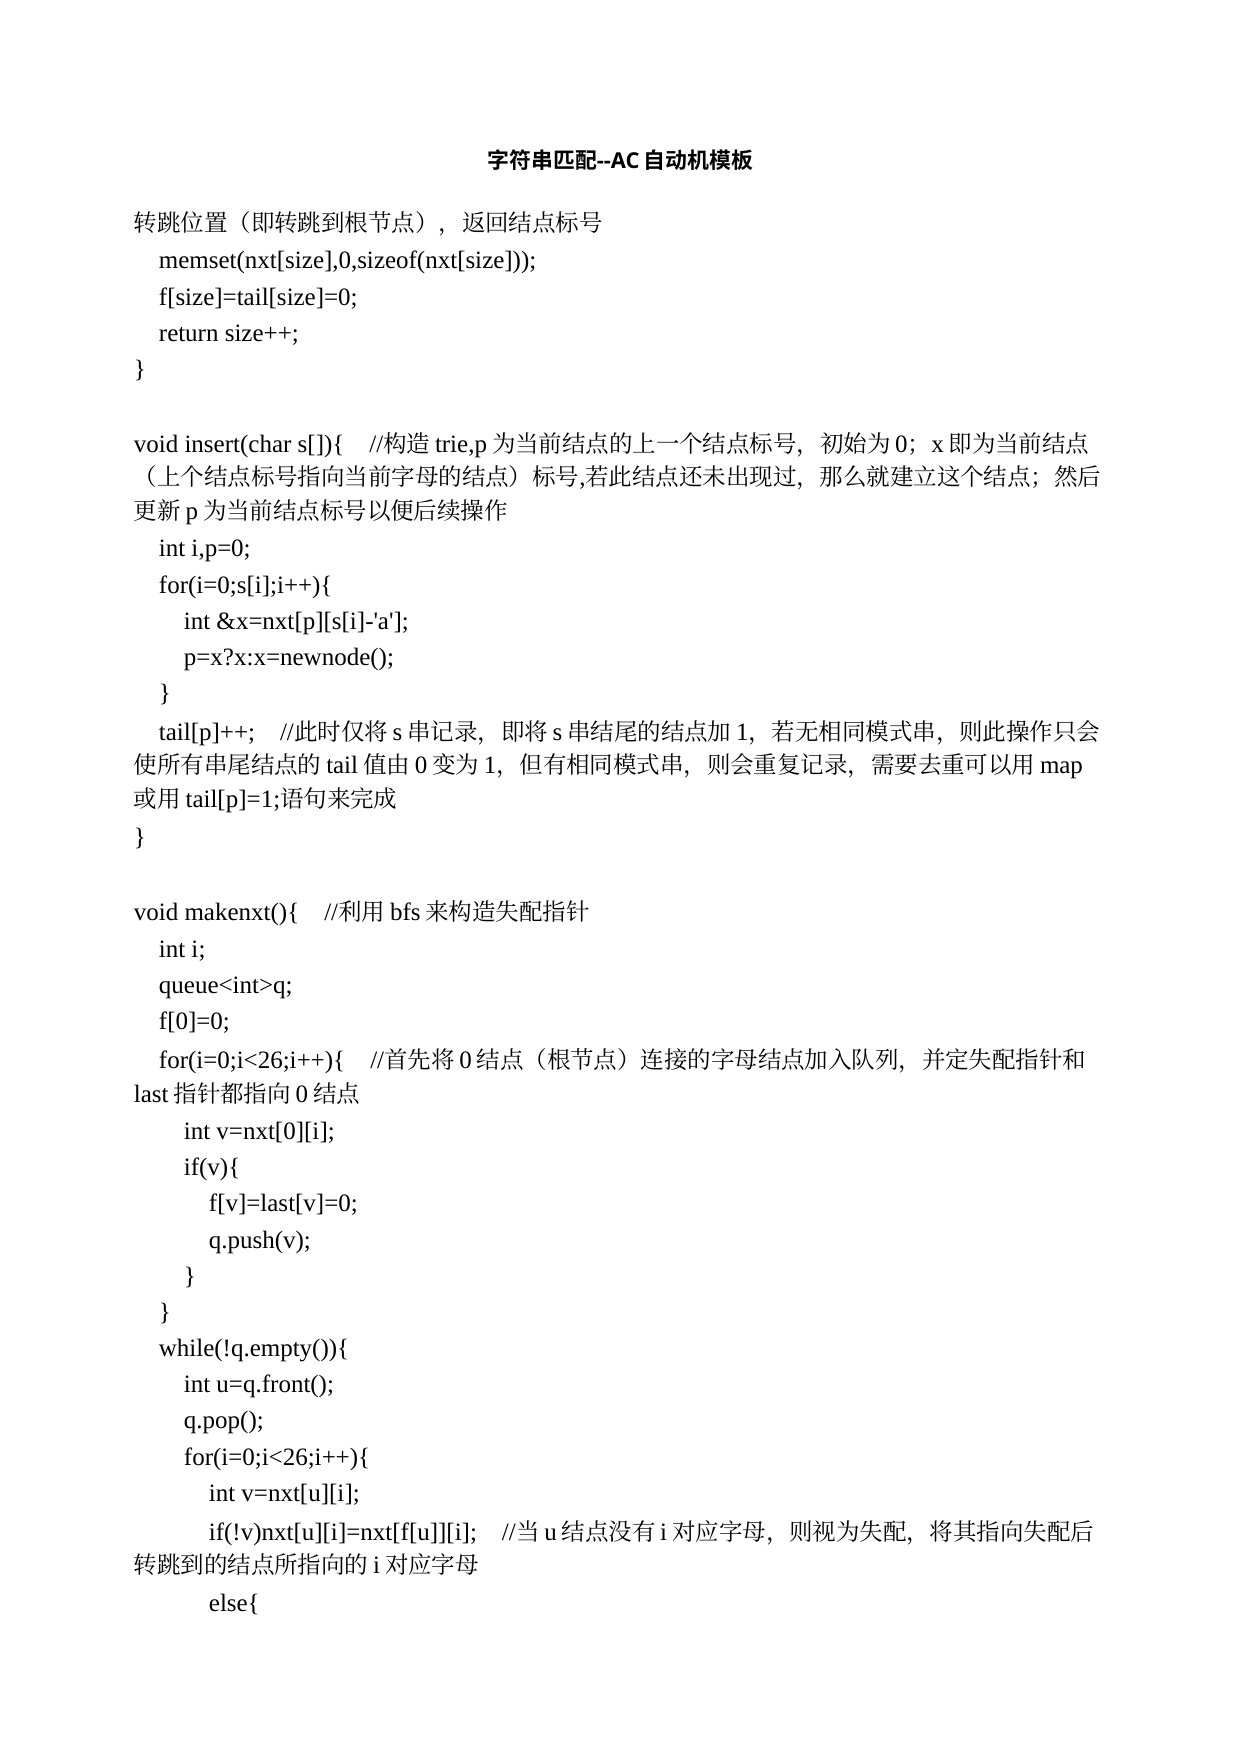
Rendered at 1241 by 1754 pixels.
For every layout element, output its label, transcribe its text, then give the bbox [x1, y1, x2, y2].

text return size++; [134, 317, 1106, 346]
text void insert(char s[]){ //构造trie,p为当前结点的上一个结点标号，初始为0；x即为当前结点（上个结点标号指向当前字母的结点）标号,若此结点还未出现过，那么就建立这个结点；然后更新p为当前结点标号以便后续操作 [134, 425, 1106, 526]
text } [134, 677, 1106, 707]
text int i,p=0; [134, 533, 1106, 562]
text for(i=0;i<26;i++){ //首先将0结点（根节点）连接的字母结点加入队列，并定失配指针和last指针都指向0结点 [134, 1042, 1106, 1109]
text int v=nxt[0][i]; [134, 1115, 1106, 1145]
text if(!v)nxt[u][i]=nxt[f[u]][i]; //当u结点没有i对应字母，则视为失配，将其指向失配后转跳到的结点所指向的i对应字母 [134, 1513, 1106, 1580]
text q.push(v); [134, 1224, 1106, 1253]
text else{ [134, 1587, 1106, 1616]
text } [134, 1296, 1106, 1326]
text } [134, 353, 1106, 383]
text 转跳位置（即转跳到根节点），返回结点标号 [134, 204, 1106, 238]
text void makenxt(){ //利用bfs来构造失配指针 [134, 893, 1106, 927]
text int v=nxt[u][i]; [134, 1477, 1106, 1506]
text f[0]=0; [134, 1005, 1106, 1035]
text for(i=0;s[i];i++){ [134, 569, 1106, 598]
text memset(nxt[size],0,sizeof(nxt[size])); [134, 244, 1106, 274]
text while(!q.empty()){ [134, 1332, 1106, 1362]
text } [134, 821, 1106, 850]
text int i; [134, 933, 1106, 963]
text queue<int>q; [134, 969, 1106, 999]
text int &x=nxt[p][s[i]-'a']; [134, 605, 1106, 634]
text f[size]=tail[size]=0; [134, 281, 1106, 310]
text int u=q.front(); [134, 1368, 1106, 1398]
text q.pop(); [134, 1404, 1106, 1434]
text } [134, 1260, 1106, 1289]
text p=x?x:x=newnode(); [134, 641, 1106, 671]
text tail[p]++; //此时仅将s串记录，即将s串结尾的结点加1，若无相同模式串，则此操作只会使所有串尾结点的tail值由0变为1，但有相同模式串，则会重复记录，需要去重可以用map或用tail[p]=1;语句来完成 [134, 713, 1106, 814]
text if(v){ [134, 1151, 1106, 1181]
text for(i=0;i<26;i++){ [134, 1441, 1106, 1470]
text f[v]=last[v]=0; [134, 1188, 1106, 1217]
